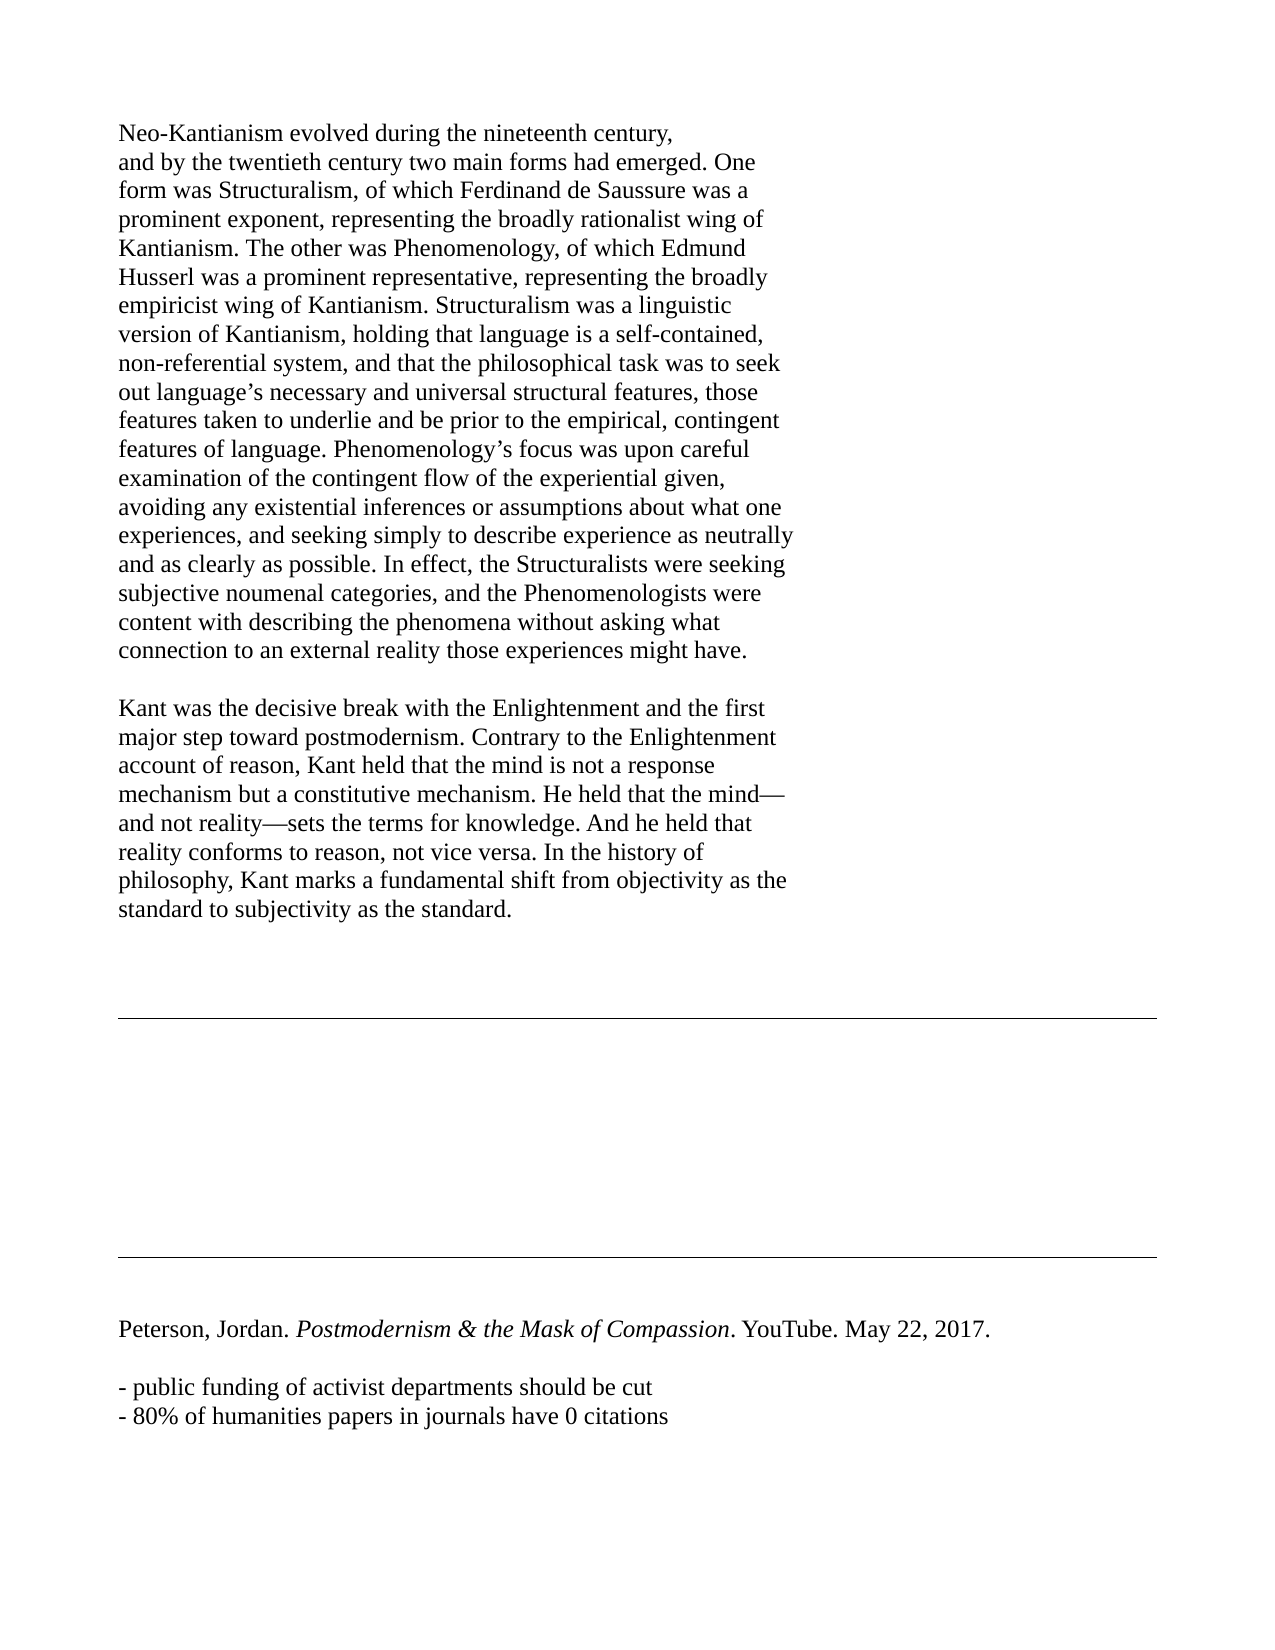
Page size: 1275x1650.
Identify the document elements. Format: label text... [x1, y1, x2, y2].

text prominent exponent, representing the broadly rationalist wing of [118, 204, 1157, 233]
text Husserl was a prominent representative, representing the broadly [118, 262, 1157, 291]
text subjective noumenal categories, and the Phenomenologists were [118, 578, 1157, 607]
text Neo-Kantianism evolved during the nineteenth century, [118, 118, 1157, 147]
text reality conforms to reason, not vice versa. In the history of [118, 837, 1157, 866]
text non-referential system, and that the philosophical task was to seek [118, 348, 1157, 377]
text out language’s necessary and universal structural features, those [118, 377, 1157, 406]
text connection to an external reality those experiences might have. [118, 636, 1157, 664]
text Peterson, Jordan. Postmodernism & the Mask of Compassion. YouTube. May 22, 2017. [118, 1314, 1157, 1343]
text philosophy, Kant marks a fundamental shift from objectivity as the [118, 866, 1157, 894]
text - 80% of humanities papers in journals have 0 citations [118, 1401, 1157, 1429]
text account of reason, Kant held that the mind is not a response [118, 751, 1157, 779]
text standard to subjectivity as the standard. [118, 894, 1157, 923]
text mechanism but a constitutive mechanism. He held that the mind— [118, 779, 1157, 808]
text features taken to underlie and be prior to the empirical, contingent [118, 406, 1157, 434]
text content with describing the phenomena without asking what [118, 607, 1157, 636]
text empiricist wing of Kantianism. Structuralism was a linguistic [118, 291, 1157, 319]
text avoiding any existential inferences or assumptions about what one [118, 492, 1157, 521]
text Kant was the decisive break with the Enlightenment and the first [118, 693, 1157, 722]
text features of language. Phenomenology’s focus was upon careful [118, 434, 1157, 463]
text and as clearly as possible. In effect, the Structuralists were seeking [118, 549, 1157, 578]
text major step toward postmodernism. Contrary to the Enlightenment [118, 722, 1157, 751]
text - public funding of activist departments should be cut [118, 1372, 1157, 1401]
text version of Kantianism, holding that language is a self-contained, [118, 319, 1157, 348]
text and not reality—sets the terms for knowledge. And he held that [118, 808, 1157, 837]
text Kantianism. The other was Phenomenology, of which Edmund [118, 233, 1157, 262]
text form was Structuralism, of which Ferdinand de Saussure was a [118, 176, 1157, 204]
text experiences, and seeking simply to describe experience as neutrally [118, 521, 1157, 549]
text examination of the contingent flow of the experiential given, [118, 463, 1157, 492]
text and by the twentieth century two main forms had emerged. One [118, 147, 1157, 176]
